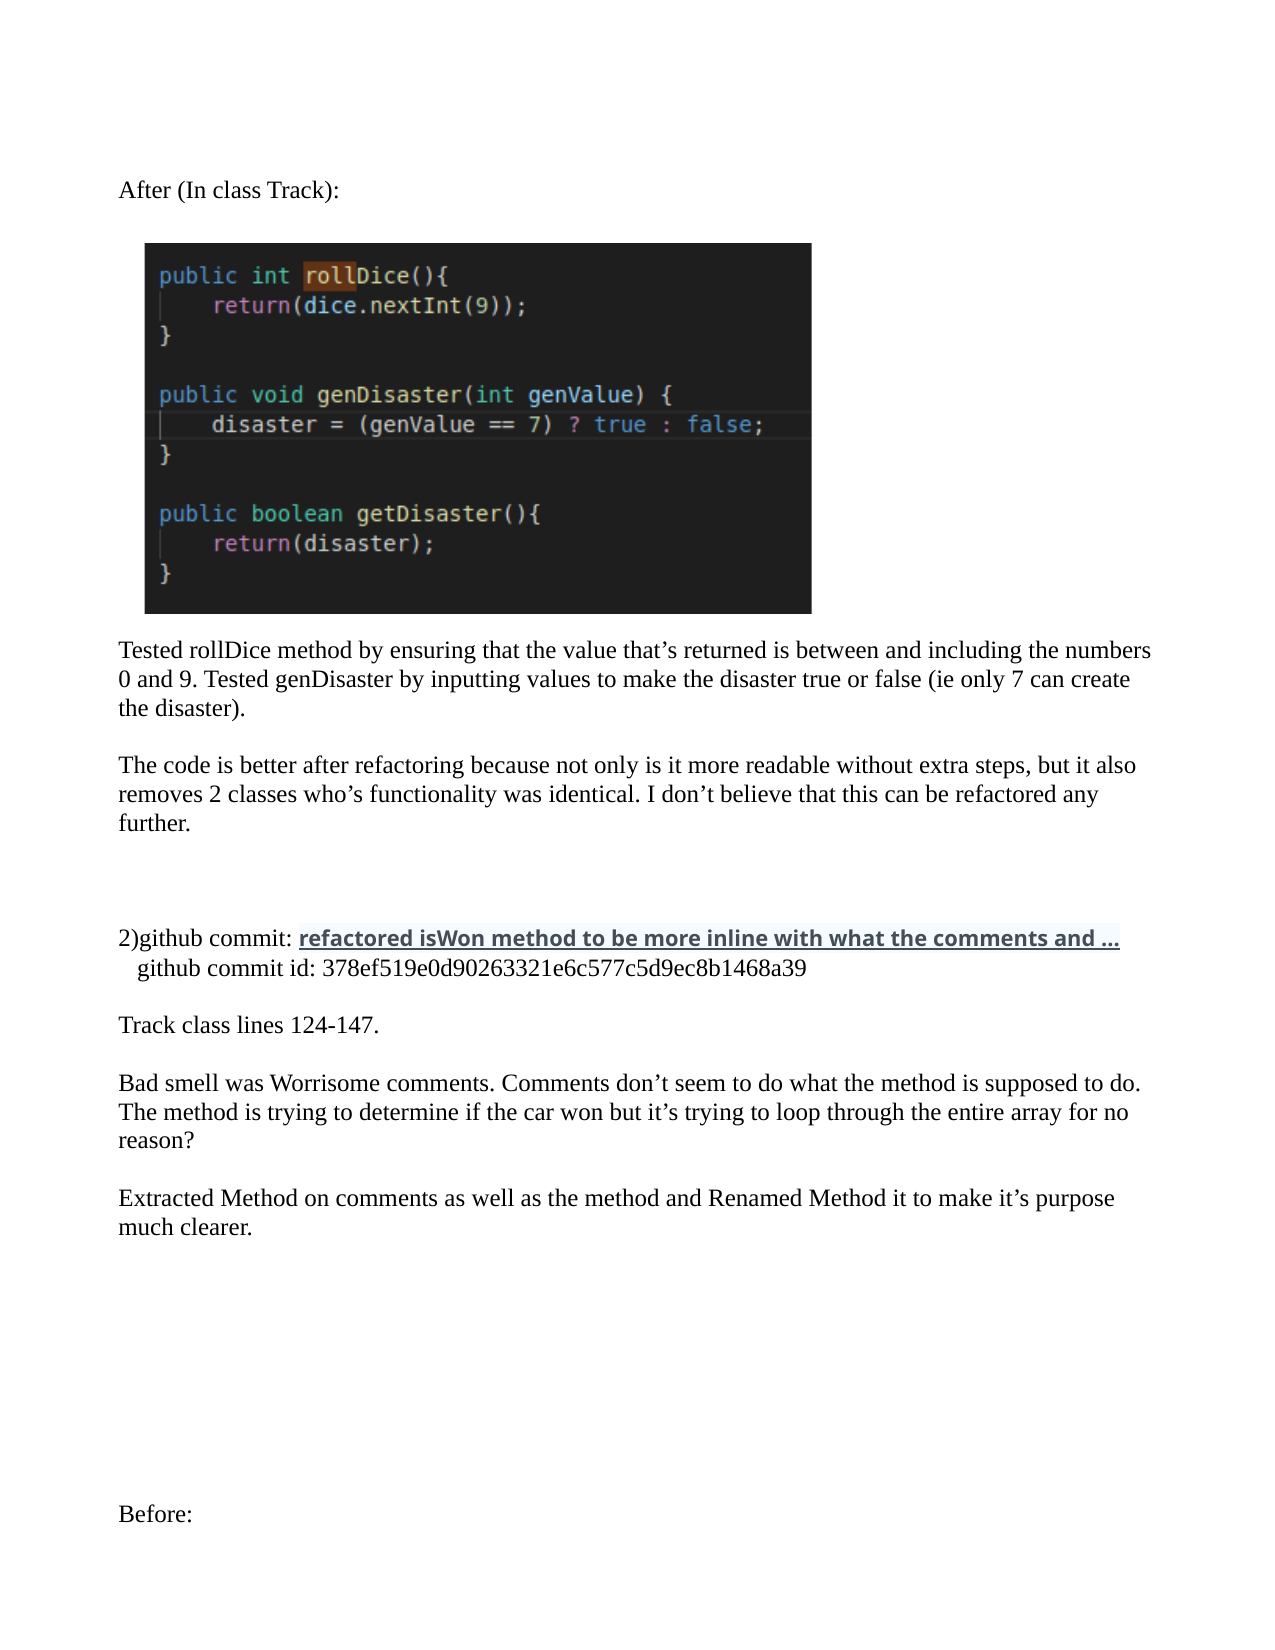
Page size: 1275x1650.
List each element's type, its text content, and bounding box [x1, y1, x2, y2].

text Bad smell was Worrisome comments. Comments don’t seem to do what the method is supposed to do. The method is trying to determine if the car won but it’s trying to loop through the entire array for no reason? [118, 1068, 1157, 1154]
text The code is better after refactoring because not only is it more readable without extra steps, but it also removes 2 classes who’s functionality was identical. I don’t believe that this can be refactored any further. [118, 751, 1157, 837]
text After (In class Track): [118, 176, 1157, 204]
text 2)github commit: refactored isWon method to be more inline with what the comments and … [118, 923, 1157, 953]
text github commit id: 378ef519e0d90263321e6c577c5d9ec8b1468a39 [118, 953, 1157, 982]
picture [144, 243, 812, 614]
text Before: [118, 1499, 1157, 1528]
text Extracted Method on comments as well as the method and Renamed Method it to make it’s purpose much clearer. [118, 1183, 1157, 1240]
text Track class lines 124-147. [118, 1010, 1157, 1039]
text Tested rollDice method by ensuring that the value that’s returned is between and including the numbers 0 and 9. Tested genDisaster by inputting values to make the disaster true or false (ie only 7 can create the disaster). [118, 636, 1157, 722]
